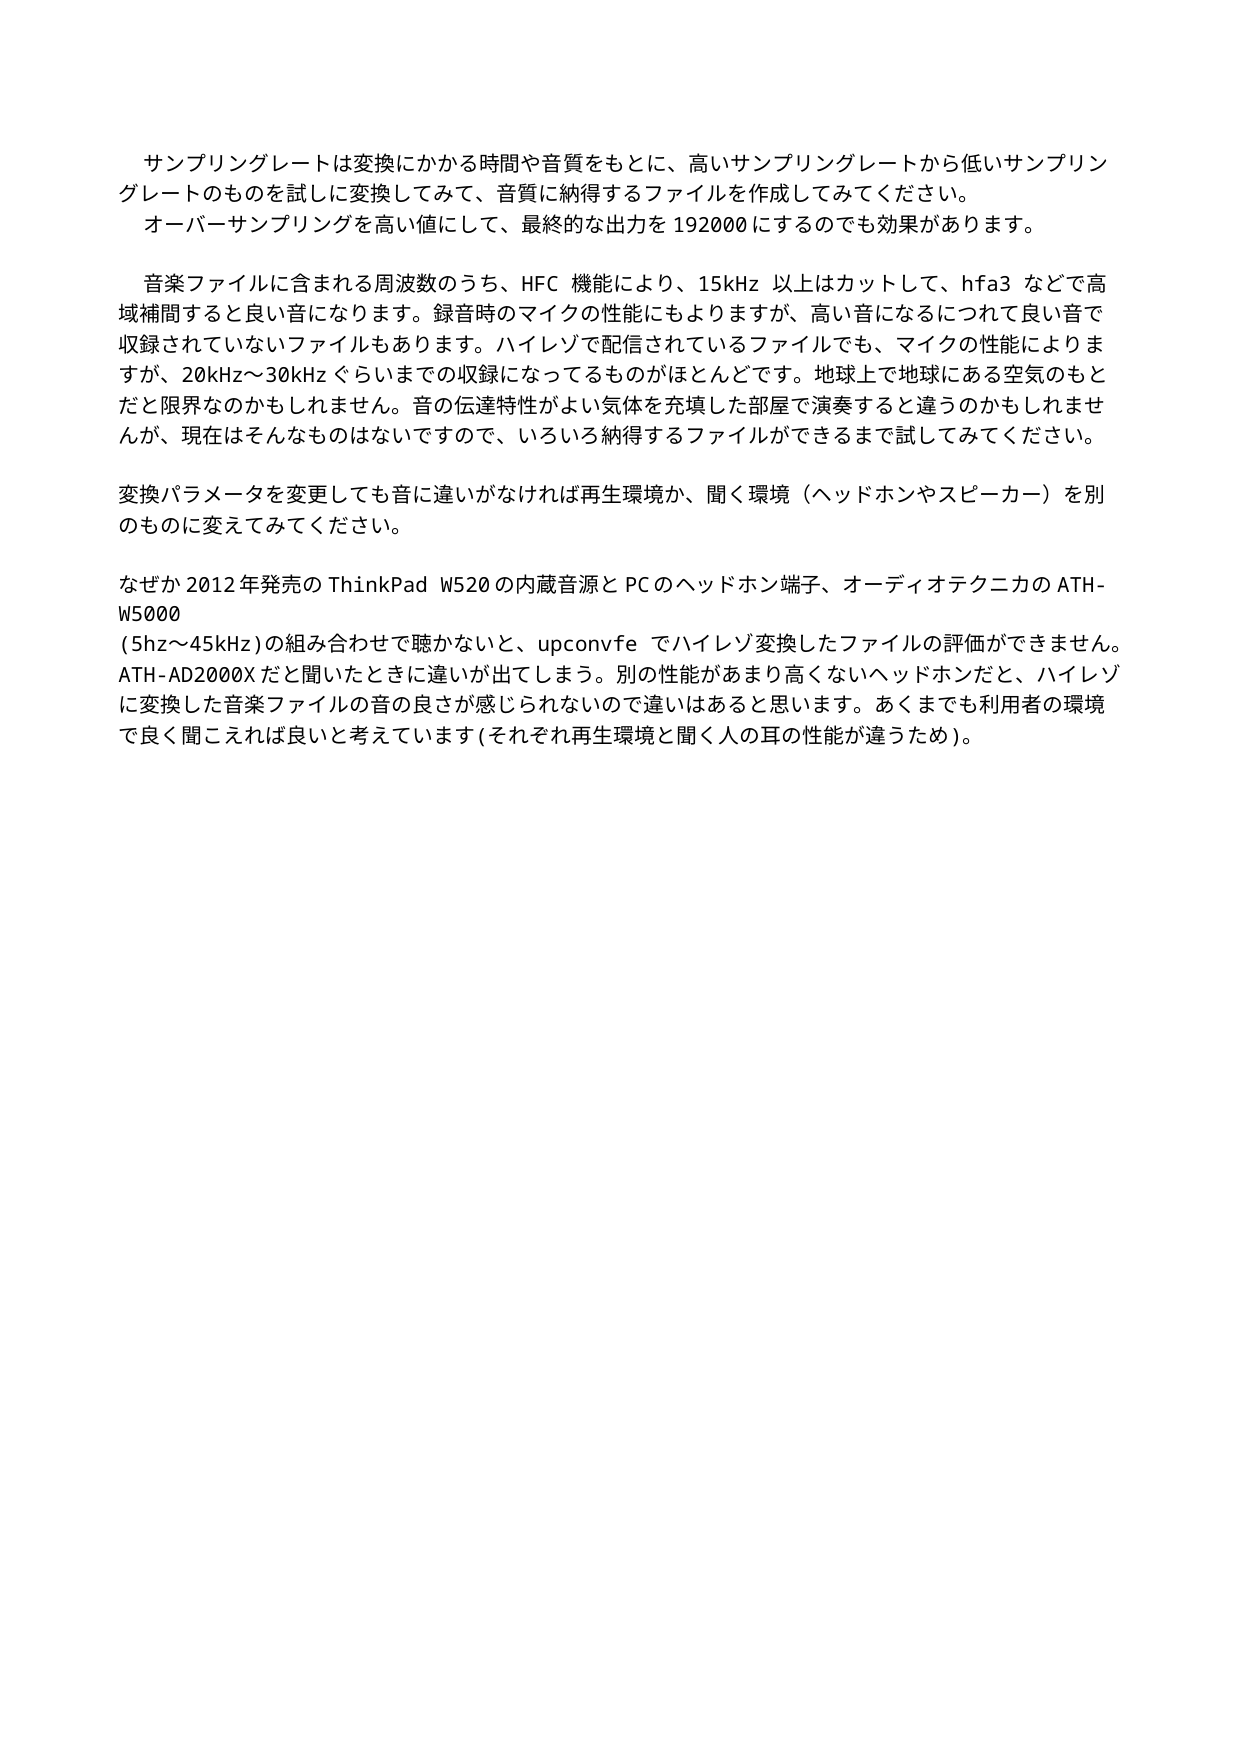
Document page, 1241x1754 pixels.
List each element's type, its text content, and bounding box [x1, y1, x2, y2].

text 変換パラメータを変更しても音に違いがなければ再生環境か、聞く環境（ヘッドホンやスピーカー）を別のものに変えてみてください。 なぜか2012年発売のThinkPad W520の内蔵音源とPCのヘッドホン端子、オーディオテクニカのATH-W5000 (5hz～45kHz)の組み合わせで聴かないと、upconvfe でハイレゾ変換したファイルの評価ができません。 ATH-AD2000Xだと聞いたときに違いが出てしまう。別の性能があまり高くないヘッドホンだと、ハイレゾに変換した音楽ファイルの音の良さが感じられないので違いはあると思います。あくまでも利用者の環境で良く聞こえれば良いと考えています(それぞれ再生環境と聞く人の耳の性能が違うため)。 [118, 478, 1122, 749]
text 音楽ファイルに含まれる周波数のうち、HFC 機能により、15kHz 以上はカットして、hfa3 などで高域補間すると良い音になります。録音時のマイクの性能にもよりますが、高い音になるにつれて良い音で収録されていないファイルもあります。ハイレゾで配信されているファイルでも、マイクの性能によりますが、20kHz～30kHzぐらいまでの収録になってるものがほとんどです。地球上で地球にある空気のもとだと限界なのかもしれません。音の伝達特性がよい気体を充填した部屋で演奏すると違うのかもしれませんが、現在はそんなものはないですので、いろいろ納得するファイルができるまで試してみてください。 [118, 267, 1122, 450]
text サンプリングレートは変換にかかる時間や音質をもとに、高いサンプリングレートから低いサンプリングレートのものを試しに変換してみて、音質に納得するファイルを作成してみてください。 [118, 147, 1122, 208]
text オーバーサンプリングを高い値にして、最終的な出力を192000にするのでも効果があります。 [118, 208, 1122, 238]
